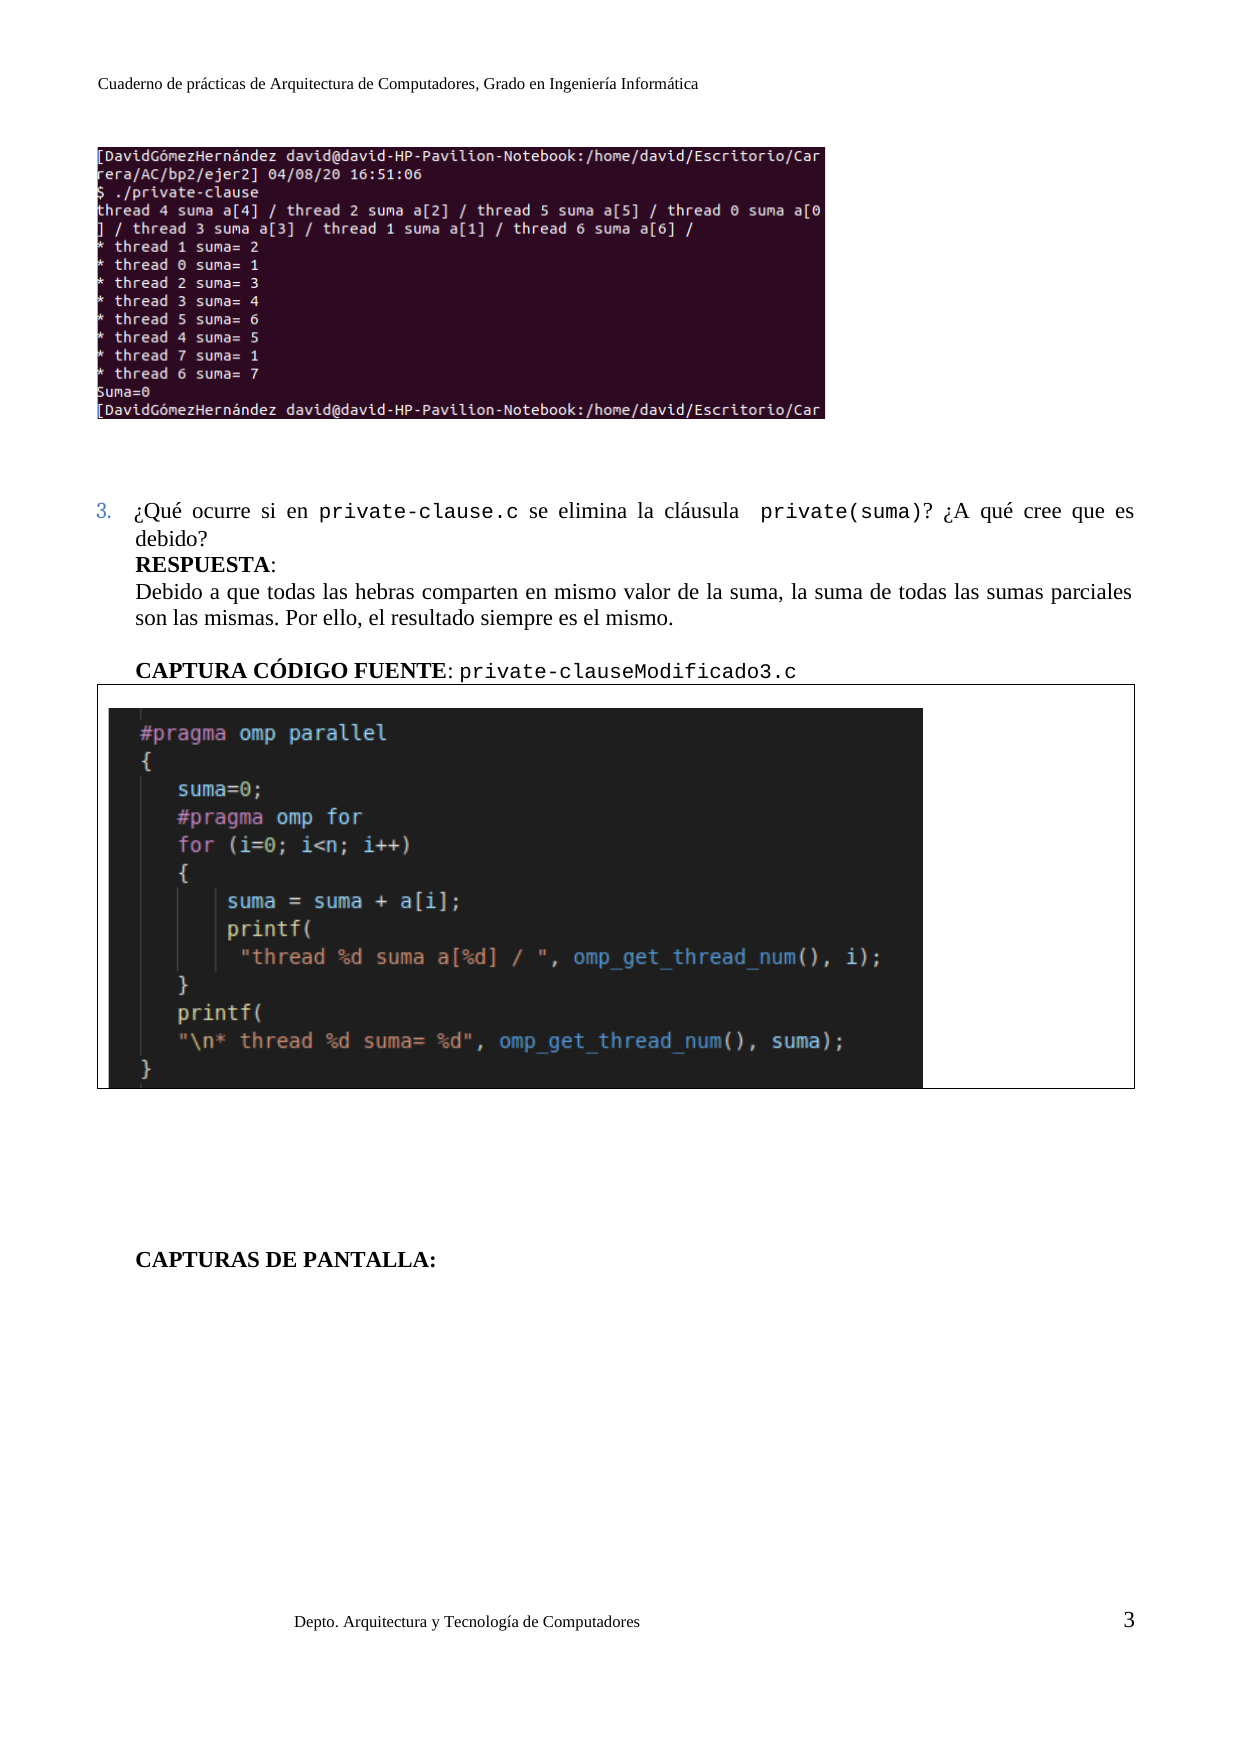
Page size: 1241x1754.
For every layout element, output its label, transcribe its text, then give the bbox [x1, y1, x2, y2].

picture [108, 708, 923, 1088]
text RESPUESTA: [135, 551, 1135, 578]
text CAPTURA CÓDIGO FUENTE: private-clauseModificado3.c [135, 657, 1135, 684]
list ¿Qué ocurre si en private-clause.c se elimina la cláusula private(suma)? ¿A qué cree que es debido? [96, 497, 1135, 551]
text Debido a que todas las hebras comparten en mismo valor de la suma, la suma de todas las sumas parciales son las mismas. Por ello, el resultado siempre es el mismo. [135, 578, 1135, 630]
picture [97, 147, 826, 419]
text CAPTURAS DE PANTALLA: [135, 1247, 1135, 1273]
table_header [98, 685, 1134, 1087]
